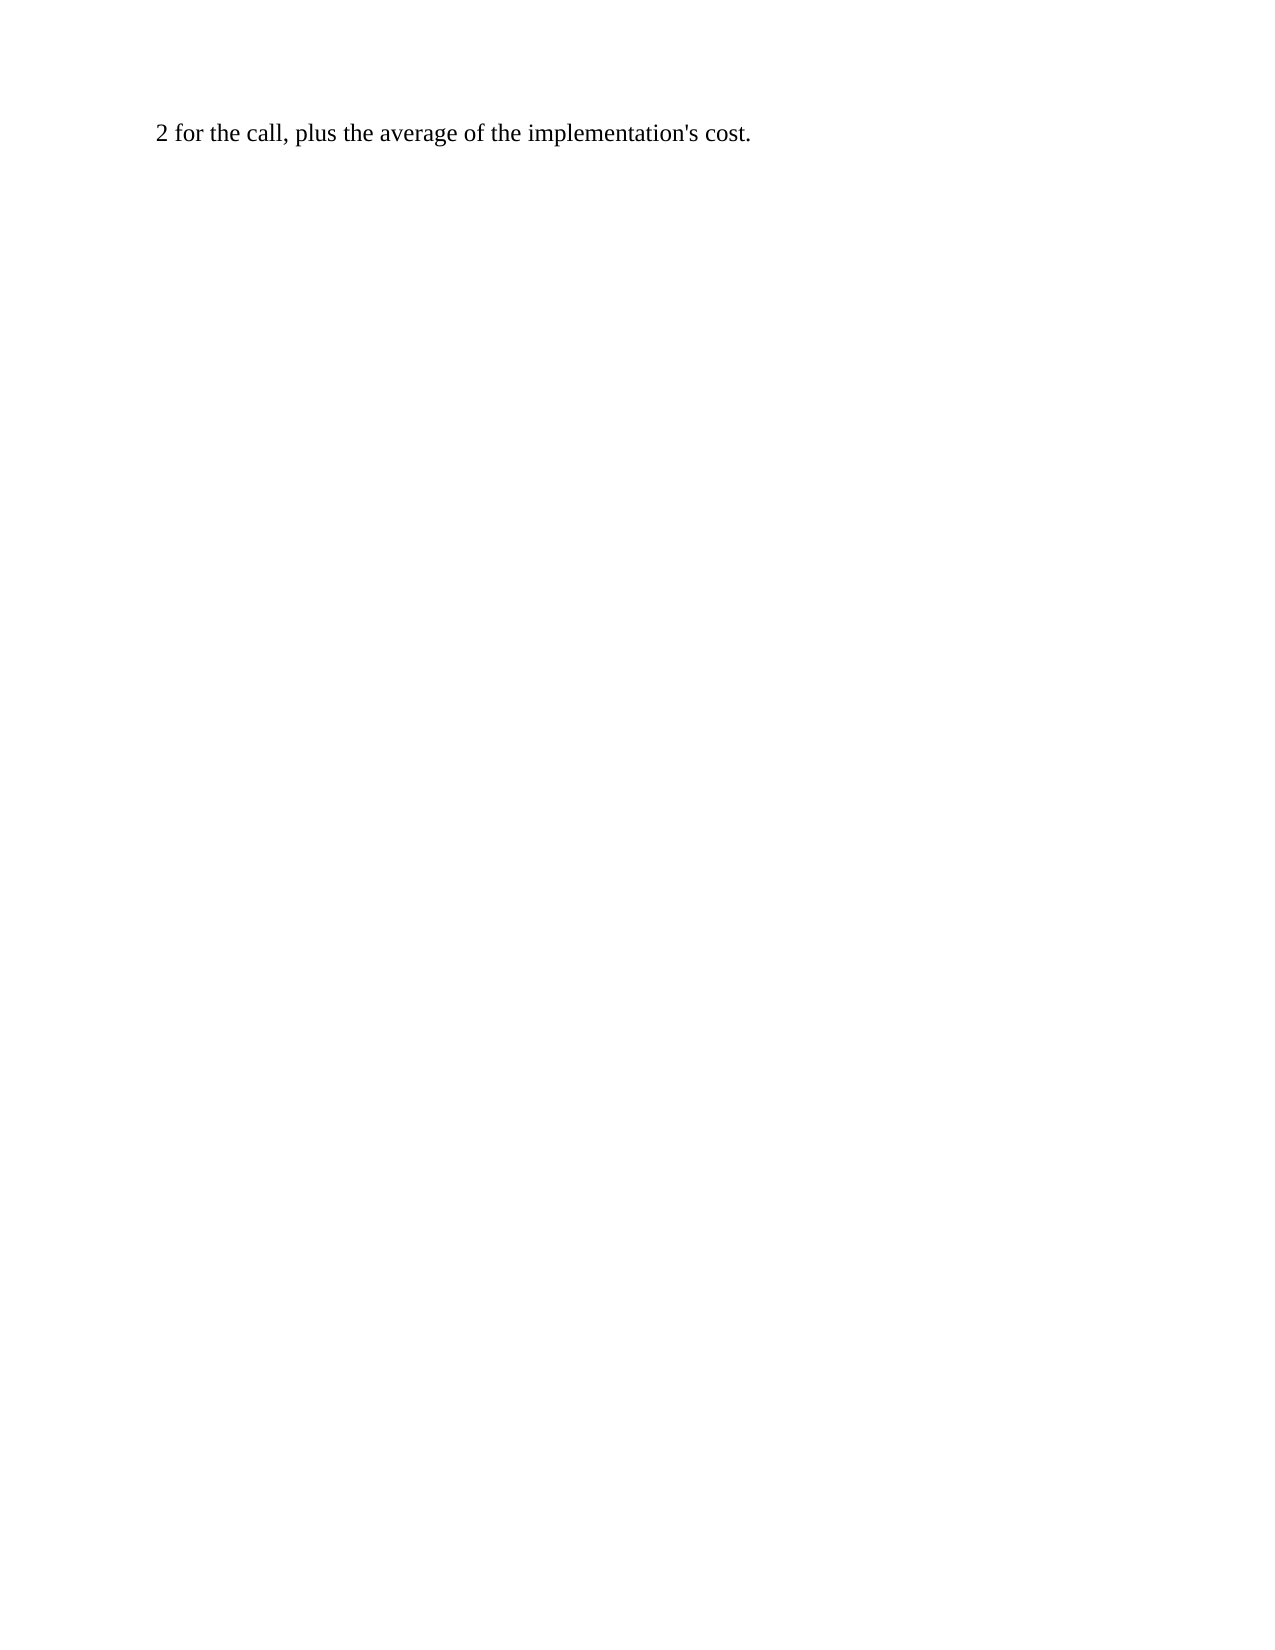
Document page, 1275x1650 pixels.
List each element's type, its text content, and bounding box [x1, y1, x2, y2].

text 2 for the call, plus the average of the implementation's cost. [118, 118, 1157, 147]
